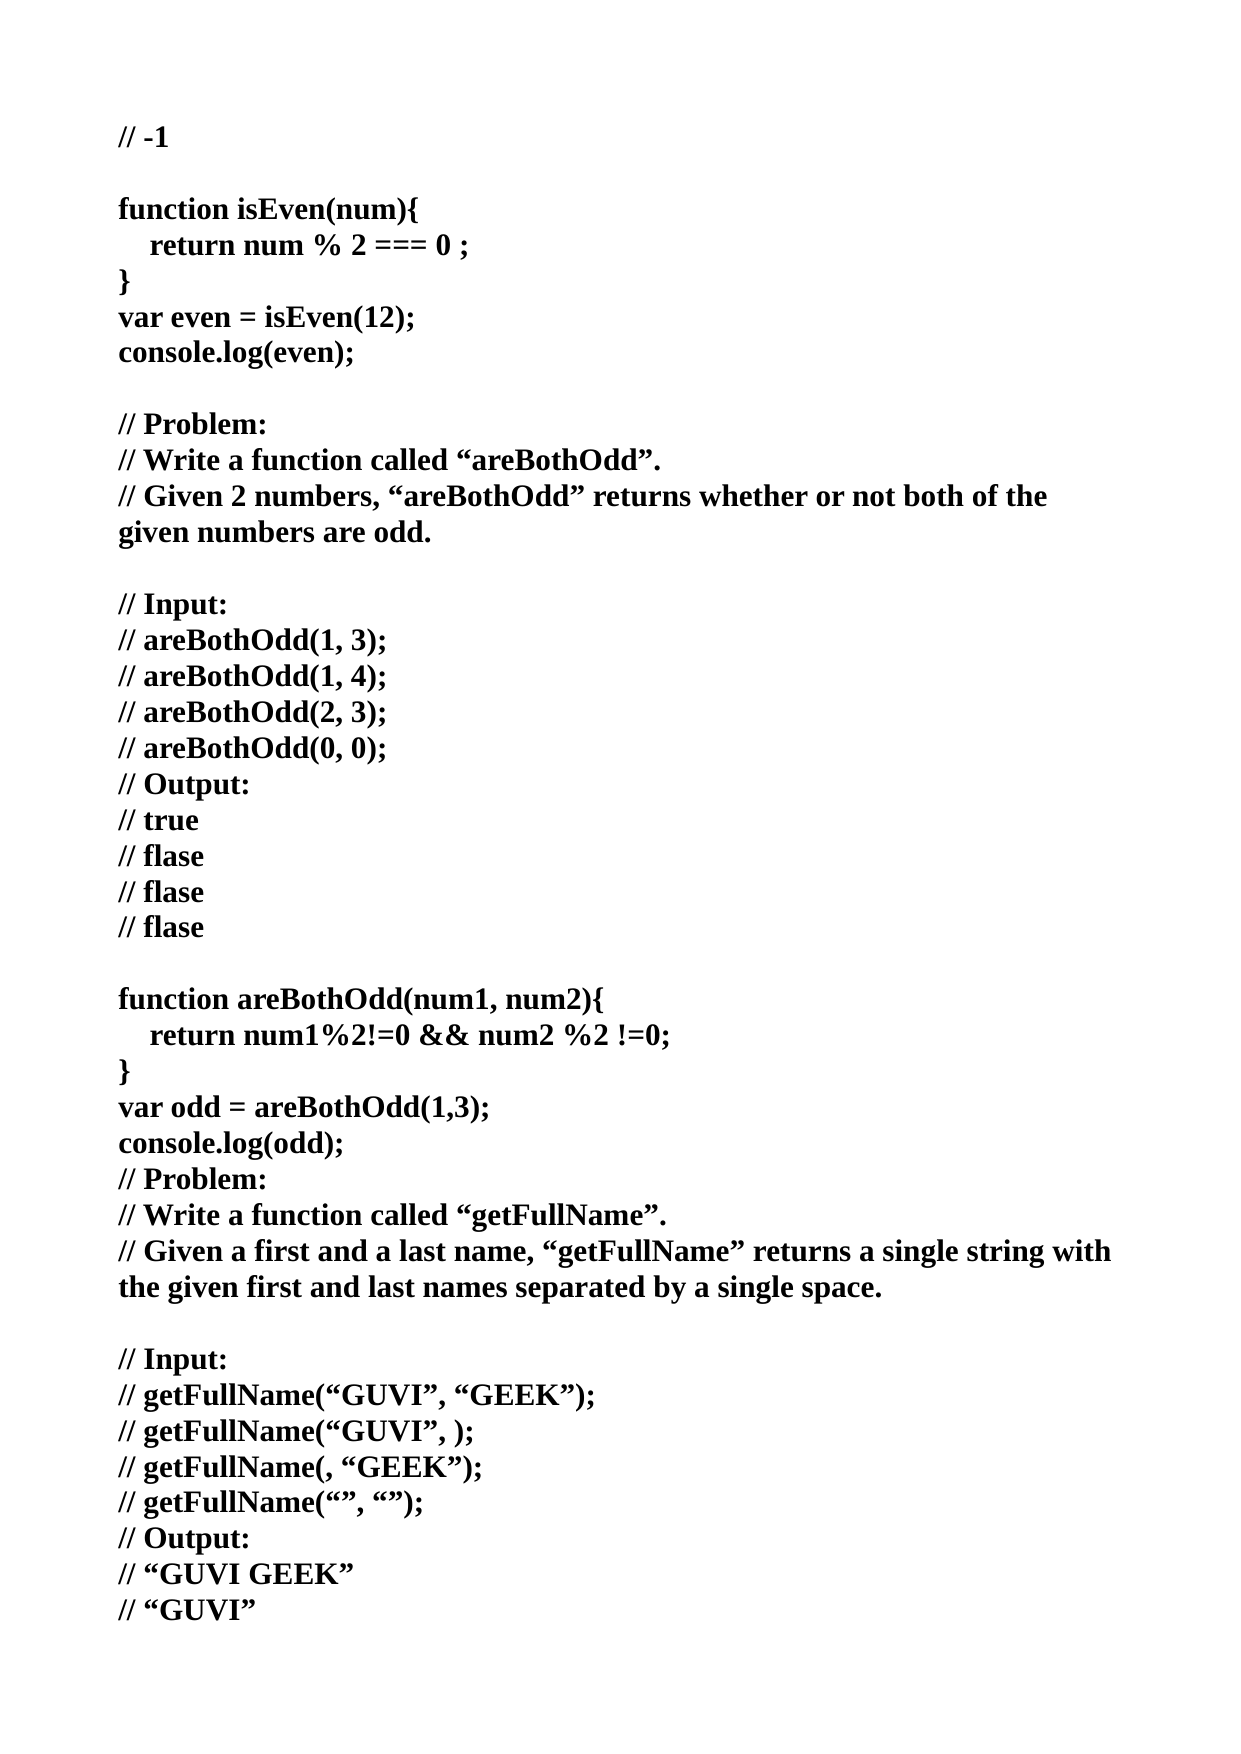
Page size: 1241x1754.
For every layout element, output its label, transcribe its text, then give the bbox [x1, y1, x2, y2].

text // “GUVI GEEK” [118, 1556, 1122, 1592]
text // flase [118, 873, 1122, 909]
text // areBothOdd(2, 3); [118, 693, 1122, 729]
text // Problem: [118, 406, 1122, 442]
text // Write a function called “getFullName”. [118, 1196, 1122, 1232]
text // “GUVI” [118, 1592, 1122, 1627]
text // getFullName(“”, “”); [118, 1484, 1122, 1520]
text console.log(odd); [118, 1124, 1122, 1160]
text // Output: [118, 765, 1122, 801]
text // getFullName(“GUVI”, ); [118, 1412, 1122, 1448]
text // Given a first and a last name, “getFullName” returns a single string with the given first and last names separated by a single space. [118, 1232, 1122, 1304]
text return num1%2!=0 && num2 %2 !=0; [118, 1017, 1122, 1052]
text // Problem: [118, 1160, 1122, 1196]
text // flase [118, 837, 1122, 873]
text console.log(even); [118, 334, 1122, 370]
text } [118, 262, 1122, 298]
text // true [118, 801, 1122, 837]
text // Write a function called “areBothOdd”. [118, 442, 1122, 477]
text // Input: [118, 585, 1122, 621]
text // areBothOdd(0, 0); [118, 729, 1122, 765]
text var even = isEven(12); [118, 298, 1122, 334]
text return num % 2 === 0 ; [118, 226, 1122, 262]
text // Output: [118, 1520, 1122, 1556]
text function isEven(num){ [118, 190, 1122, 226]
text // areBothOdd(1, 4); [118, 657, 1122, 693]
text // Input: [118, 1340, 1122, 1376]
text // flase [118, 909, 1122, 945]
text // getFullName(, “GEEK”); [118, 1448, 1122, 1484]
text } [118, 1052, 1122, 1088]
text // areBothOdd(1, 3); [118, 621, 1122, 657]
text // -1 [118, 118, 1122, 154]
text // Given 2 numbers, “areBothOdd” returns whether or not both of the given numbers are odd. [118, 477, 1122, 549]
text function areBothOdd(num1, num2){ [118, 981, 1122, 1017]
text var odd = areBothOdd(1,3); [118, 1088, 1122, 1124]
text // getFullName(“GUVI”, “GEEK”); [118, 1376, 1122, 1412]
